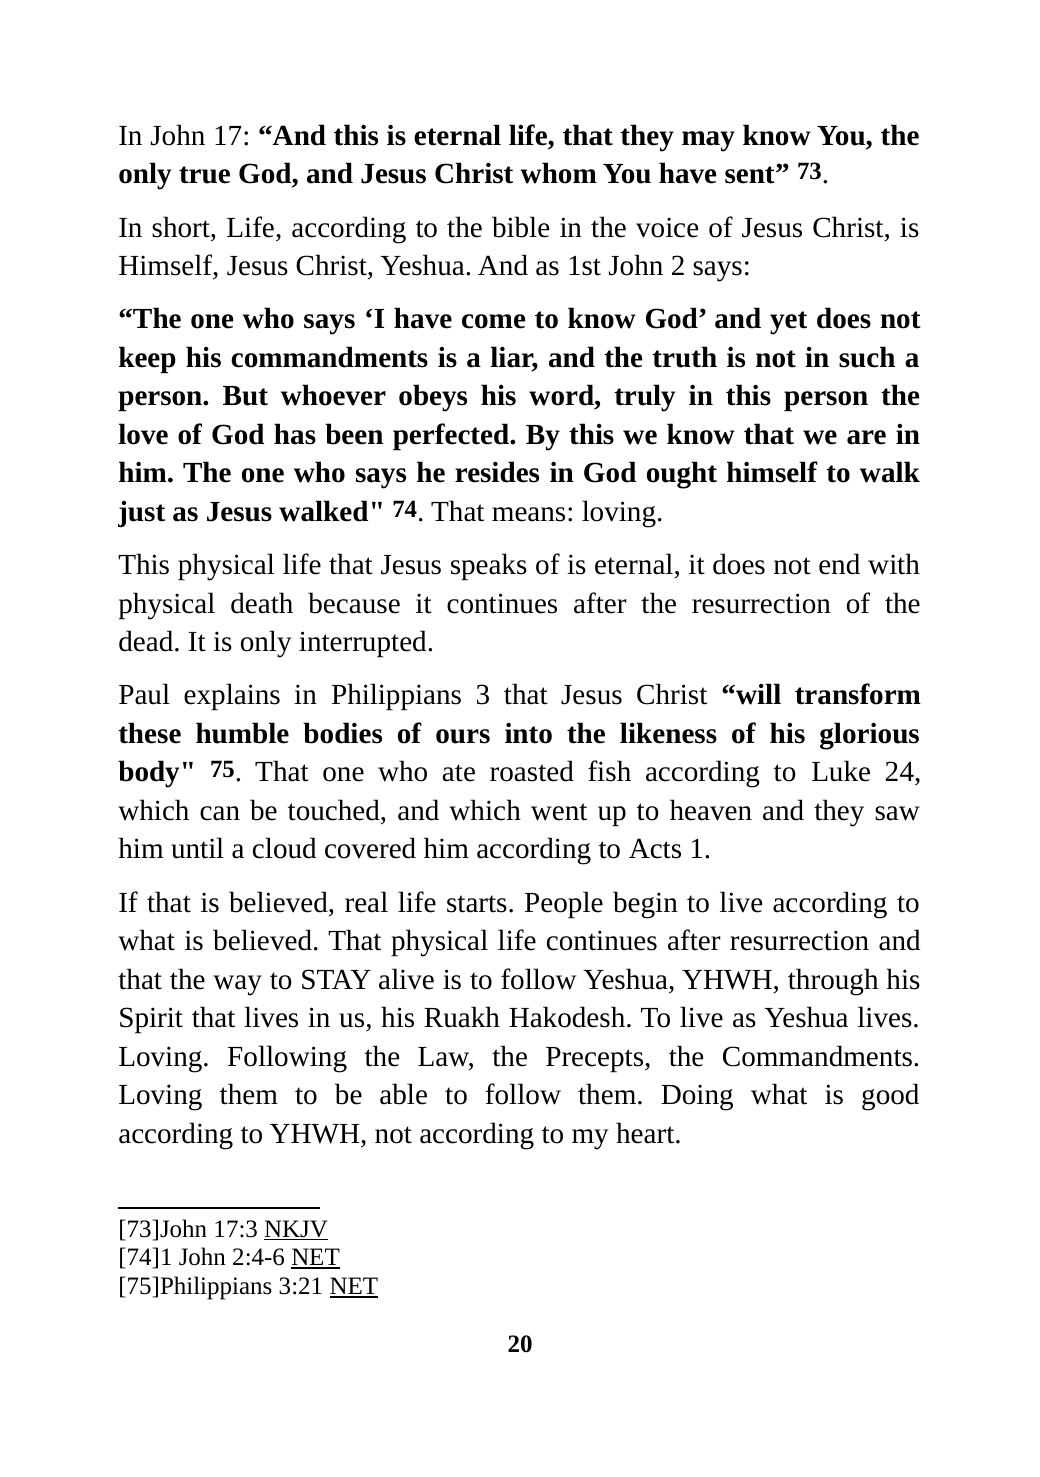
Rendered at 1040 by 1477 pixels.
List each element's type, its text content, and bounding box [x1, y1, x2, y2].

text 1 John 2:4-6 NET [118, 1242, 921, 1271]
text If that is believed, real life starts. People begin to live according to what is believed. That physical life continues after resurrection and that the way to STAY alive is to follow Yeshua, YHWH, through his Spirit that lives in us, his Ruakh Hakodesh. To live as Yeshua lives. Loving. Following the Law, the Precepts, the Commandments. Loving them to be able to follow them. Doing what is good according to YHWH, not according to my heart. [118, 885, 921, 1149]
text Paul explains in Philippians 3 that Jesus Christ “will transform these humble bodies of ours into the likeness of his glorious body" . That one who ate roasted fish according to Luke 24, which can be touched, and which went up to heaven and they saw him until a cloud covered him according to Acts 1. [118, 677, 921, 865]
text In short, Life, according to the bible in the voice of Jesus Christ, is Himself, Jesus Christ, Yeshua. And as 1st John 2 says: [118, 210, 921, 282]
text Philippians 3:21 NET [118, 1271, 921, 1300]
text This physical life that Jesus speaks of is eternal, it does not end with physical death because it continues after the resurrection of the dead. It is only interrupted. [118, 547, 921, 658]
text John 17:3 NKJV [118, 1214, 921, 1242]
text “The one who says ‘I have come to know God’ and yet does not keep his commandments is a liar, and the truth is not in such a person. But whoever obeys his word, truly in this person the love of God has been perfected. By this we know that we are in him. The one who says he resides in God ought himself to walk just as Jesus walked" . That means: loving. [118, 301, 921, 528]
text In John 17: “And this is eternal life, that they may know You, the only true God, and Jesus Christ whom You have sent” . [118, 118, 921, 190]
